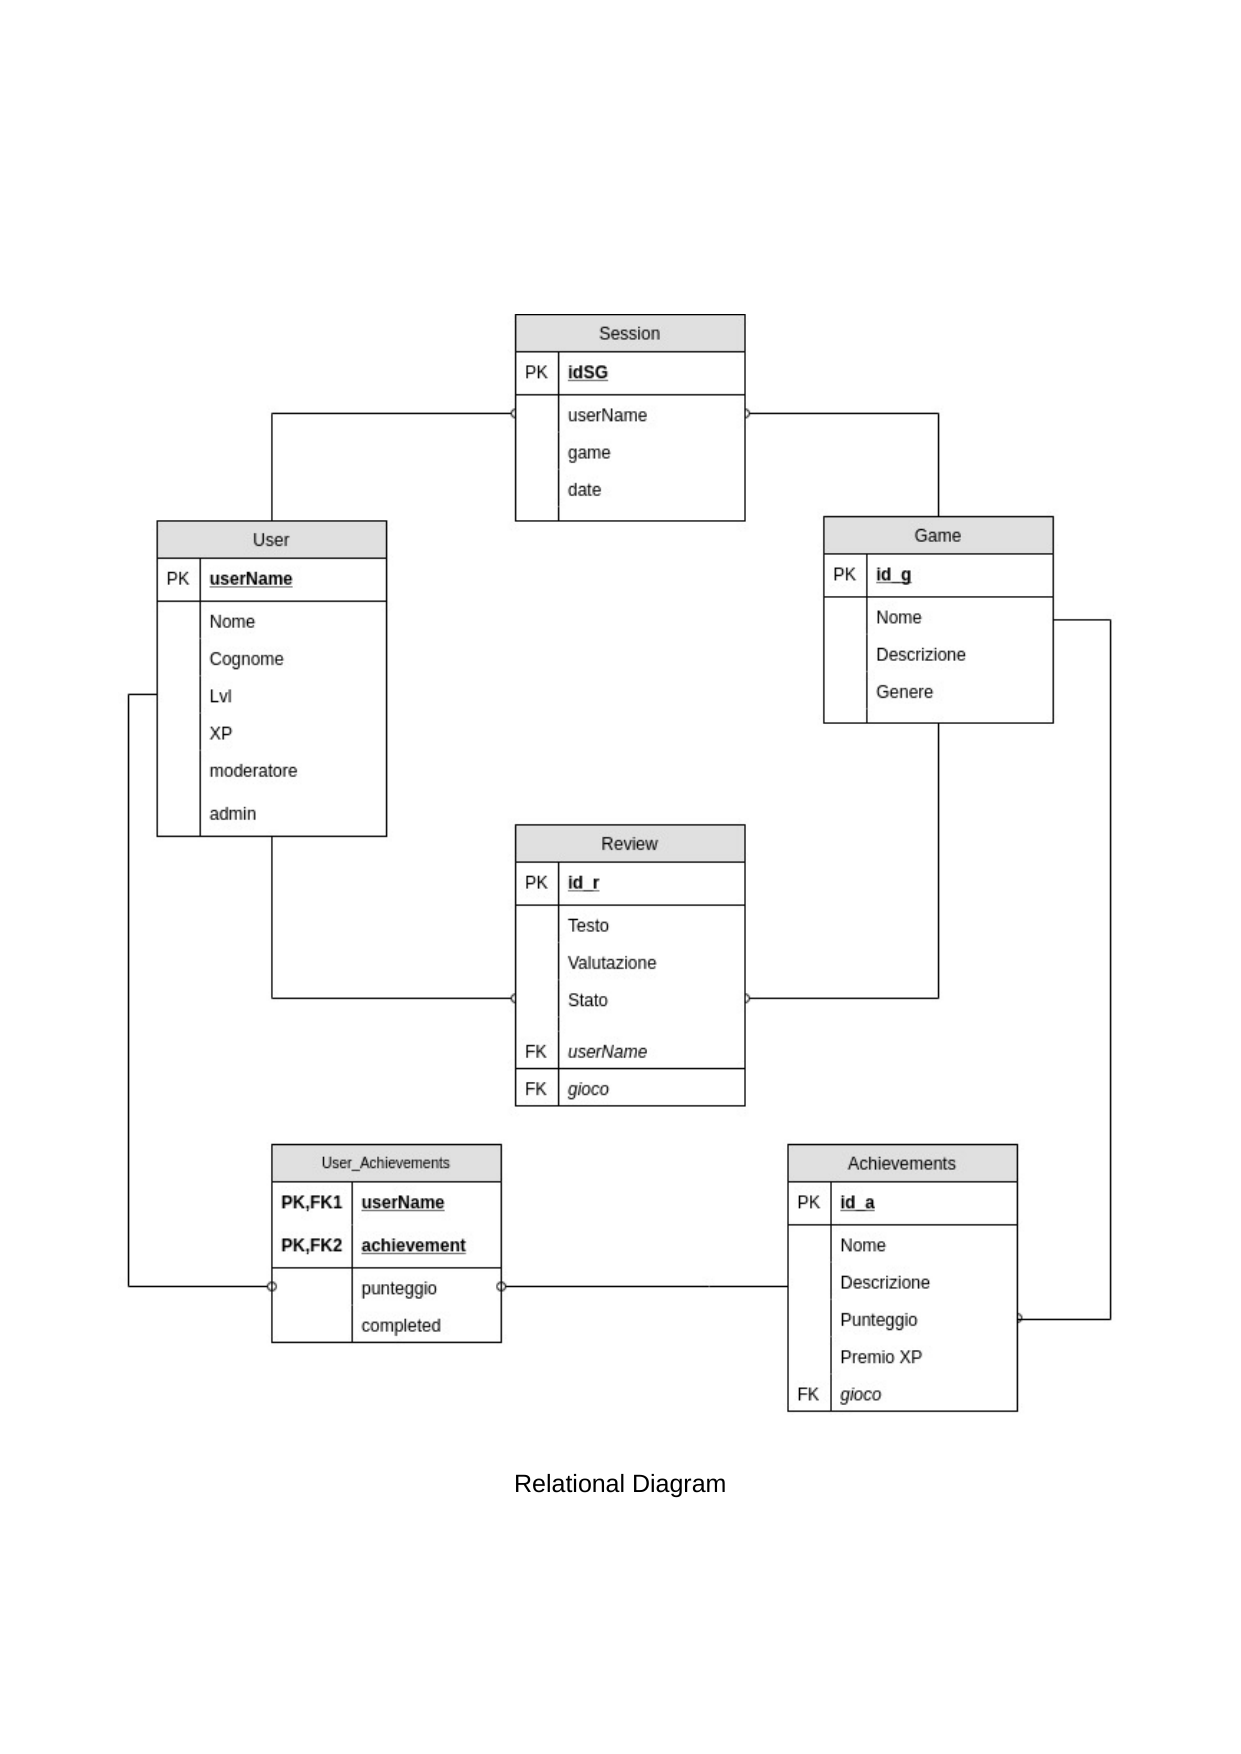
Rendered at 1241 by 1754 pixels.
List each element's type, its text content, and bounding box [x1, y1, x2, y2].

text Relational Diagram [118, 1469, 1122, 1498]
picture [118, 314, 1123, 1415]
